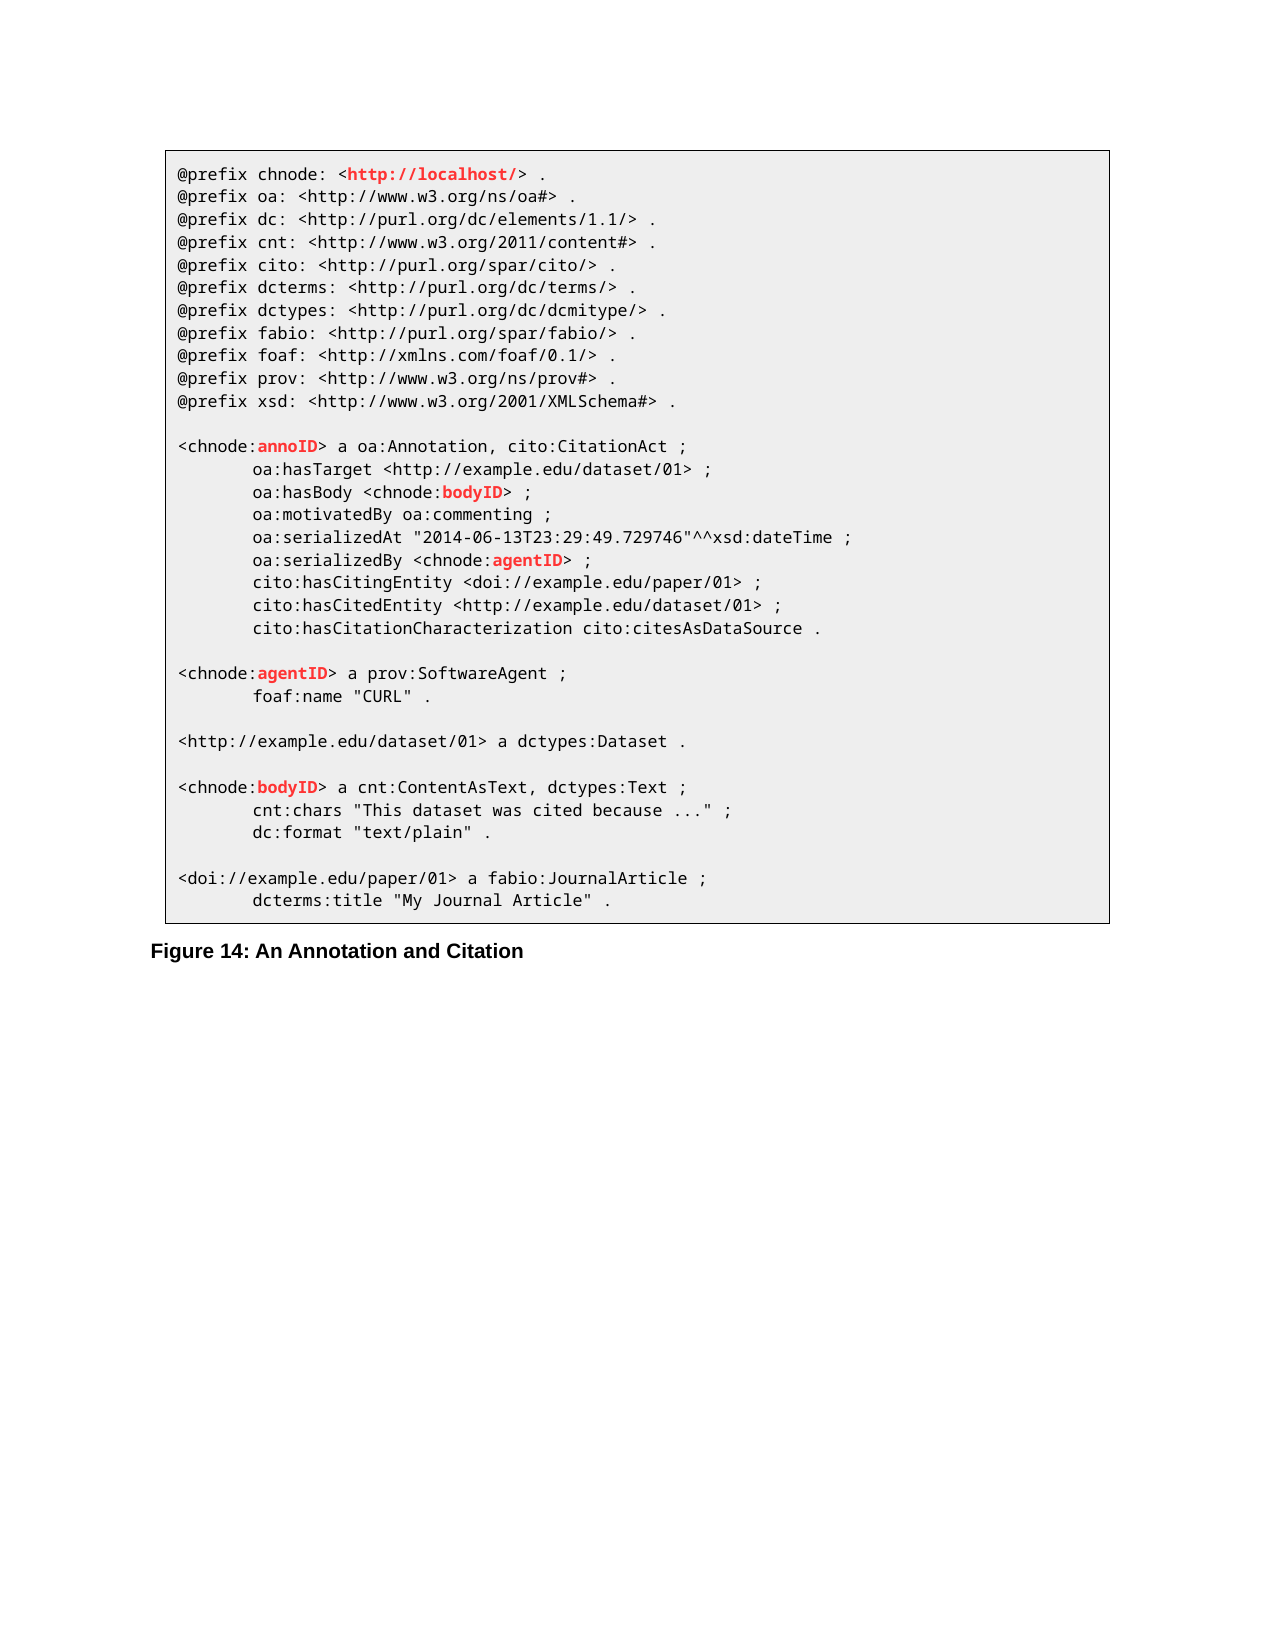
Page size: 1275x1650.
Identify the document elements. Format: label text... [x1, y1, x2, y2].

text oa:hasTarget <http://example.edu/dataset/01> ; [177, 457, 1098, 480]
text oa:hasBody <chnode:bodyID> ; [177, 480, 1098, 503]
text cito:hasCitingEntity <doi://example.edu/paper/01> ; [177, 571, 1098, 594]
text @prefix xsd: <http://www.w3.org/2001/XMLSchema#> . [177, 389, 1098, 412]
text @prefix chnode: <http://localhost/> . [177, 162, 1098, 185]
text @prefix fabio: <http://purl.org/spar/fabio/> . [177, 321, 1098, 344]
text cnt:chars "This dataset was cited because ..." ; [177, 798, 1098, 821]
text @prefix cito: <http://purl.org/spar/cito/> . [177, 253, 1098, 276]
text cito:hasCitedEntity <http://example.edu/dataset/01> ; [177, 594, 1098, 616]
text <doi://example.edu/paper/01> a fabio:JournalArticle ; [177, 866, 1098, 889]
text Figure 14: An Annotation and Citation [150, 162, 1125, 963]
text <chnode:annoID> a oa:Annotation, cito:CitationAct ; [177, 435, 1098, 457]
text <chnode:bodyID> a cnt:ContentAsText, dctypes:Text ; [177, 775, 1098, 798]
text @prefix foaf: <http://xmlns.com/foaf/0.1/> . [177, 344, 1098, 367]
text @prefix cnt: <http://www.w3.org/2011/content#> . [177, 230, 1098, 253]
text dcterms:title "My Journal Article" . [177, 889, 1098, 912]
text <chnode:agentID> a prov:SoftwareAgent ; [177, 662, 1098, 684]
text @prefix dcterms: <http://purl.org/dc/terms/> . [177, 276, 1098, 298]
text cito:hasCitationCharacterization cito:citesAsDataSource . [177, 616, 1098, 639]
text dc:format "text/plain" . [177, 821, 1098, 843]
text @prefix oa: <http://www.w3.org/ns/oa#> . [177, 185, 1098, 208]
text oa:serializedAt "2014-06-13T23:29:49.729746"^^xsd:dateTime ; [177, 526, 1098, 548]
text @prefix prov: <http://www.w3.org/ns/prov#> . [177, 367, 1098, 389]
text foaf:name "CURL" . [177, 684, 1098, 707]
text @prefix dctypes: <http://purl.org/dc/dcmitype/> . [177, 298, 1098, 321]
text @prefix dc: <http://purl.org/dc/elements/1.1/> . [177, 208, 1098, 230]
text <http://example.edu/dataset/01> a dctypes:Dataset . [177, 730, 1098, 753]
text oa:serializedBy <chnode:agentID> ; [177, 548, 1098, 571]
text oa:motivatedBy oa:commenting ; [177, 503, 1098, 526]
